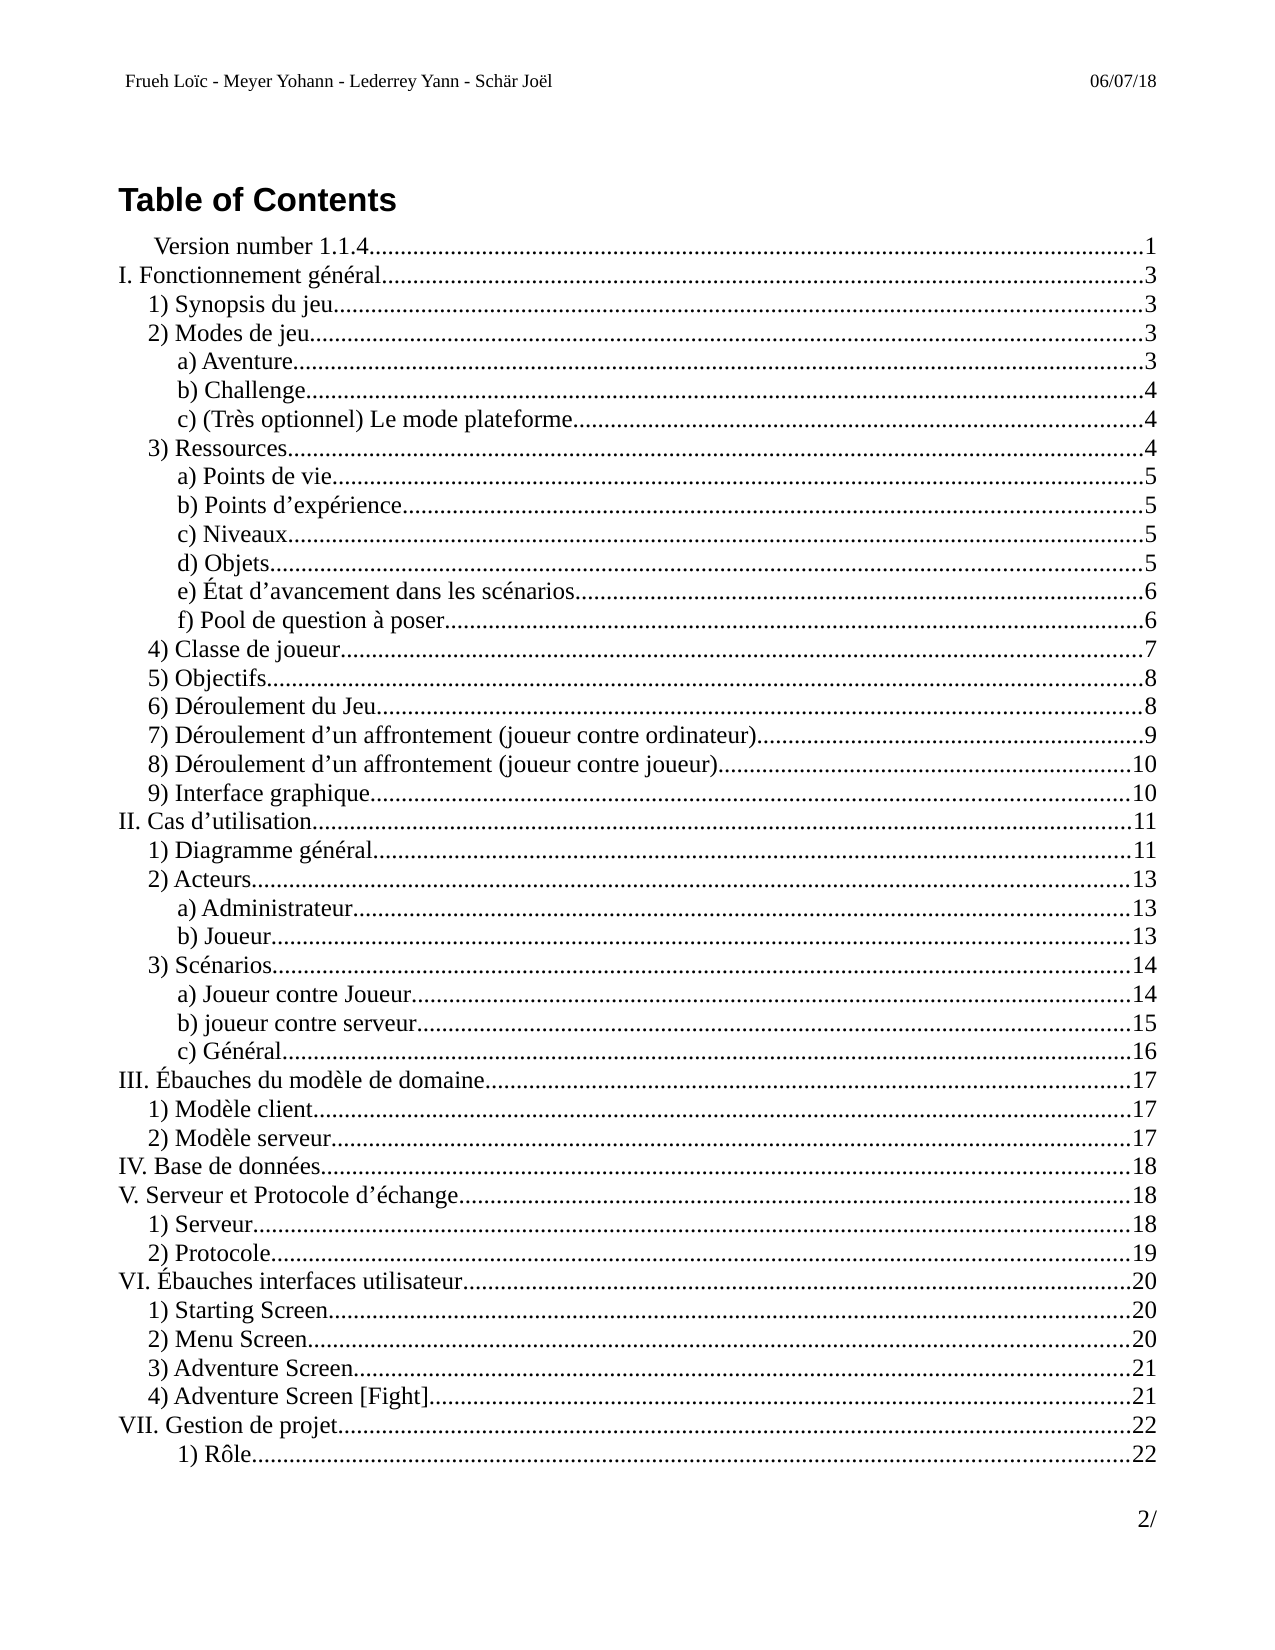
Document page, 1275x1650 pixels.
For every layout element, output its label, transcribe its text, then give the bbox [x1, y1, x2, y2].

text VI. Ébauches interfaces utilisateur 20 [118, 1266, 1157, 1295]
text I. Fonctionnement général 3 [118, 260, 1157, 289]
text 1) Starting Screen 20 [148, 1295, 1157, 1324]
text IV. Base de données 18 [118, 1151, 1157, 1180]
text 2) Acteurs 13 [148, 864, 1157, 893]
text 5) Objectifs 8 [148, 663, 1157, 691]
text 3) Adventure Screen 21 [148, 1353, 1157, 1381]
text 9) Interface graphique 10 [148, 778, 1157, 806]
text f) Pool de question à poser 6 [177, 605, 1157, 634]
text 2) Modèle serveur 17 [148, 1123, 1157, 1151]
text a) Points de vie 5 [177, 461, 1157, 490]
subtitle Table of Contents [118, 180, 1157, 219]
text 1) Modèle client 17 [148, 1094, 1157, 1123]
text Version number 1.1.4 1 [148, 231, 1157, 260]
text c) Niveaux 5 [177, 519, 1157, 548]
text 4) Classe de joueur 7 [148, 634, 1157, 663]
text e) État d’avancement dans les scénarios 6 [177, 576, 1157, 605]
text 3) Ressources 4 [148, 433, 1157, 461]
text 3) Scénarios 14 [148, 950, 1157, 979]
text II. Cas d’utilisation 11 [118, 806, 1157, 835]
text b) joueur contre serveur 15 [177, 1008, 1157, 1036]
text c) Général 16 [177, 1036, 1157, 1065]
text 2) Protocole 19 [148, 1238, 1157, 1266]
text b) Challenge 4 [177, 375, 1157, 404]
text a) Administrateur 13 [177, 893, 1157, 921]
text 1) Serveur 18 [148, 1209, 1157, 1238]
text 4) Adventure Screen [Fight] 21 [148, 1381, 1157, 1410]
text 7) Déroulement d’un affrontement (joueur contre ordinateur) 9 [148, 720, 1157, 749]
text 2) Modes de jeu 3 [148, 318, 1157, 346]
text 6) Déroulement du Jeu 8 [148, 691, 1157, 720]
text a) Aventure 3 [177, 346, 1157, 375]
text III. Ébauches du modèle de domaine 17 [118, 1065, 1157, 1094]
text V. Serveur et Protocole d’échange 18 [118, 1180, 1157, 1209]
text 8) Déroulement d’un affrontement (joueur contre joueur) 10 [148, 749, 1157, 778]
text c) (Très optionnel) Le mode plateforme 4 [177, 404, 1157, 433]
text VII. Gestion de projet 22 [118, 1410, 1157, 1439]
text a) Joueur contre Joueur 14 [177, 979, 1157, 1008]
text 1) Diagramme général 11 [148, 835, 1157, 864]
text b) Joueur 13 [177, 921, 1157, 950]
text d) Objets 5 [177, 548, 1157, 576]
text b) Points d’expérience 5 [177, 490, 1157, 519]
text 2) Menu Screen 20 [148, 1324, 1157, 1353]
text 1) Synopsis du jeu 3 [148, 289, 1157, 318]
text 1) Rôle 22 [177, 1439, 1157, 1468]
